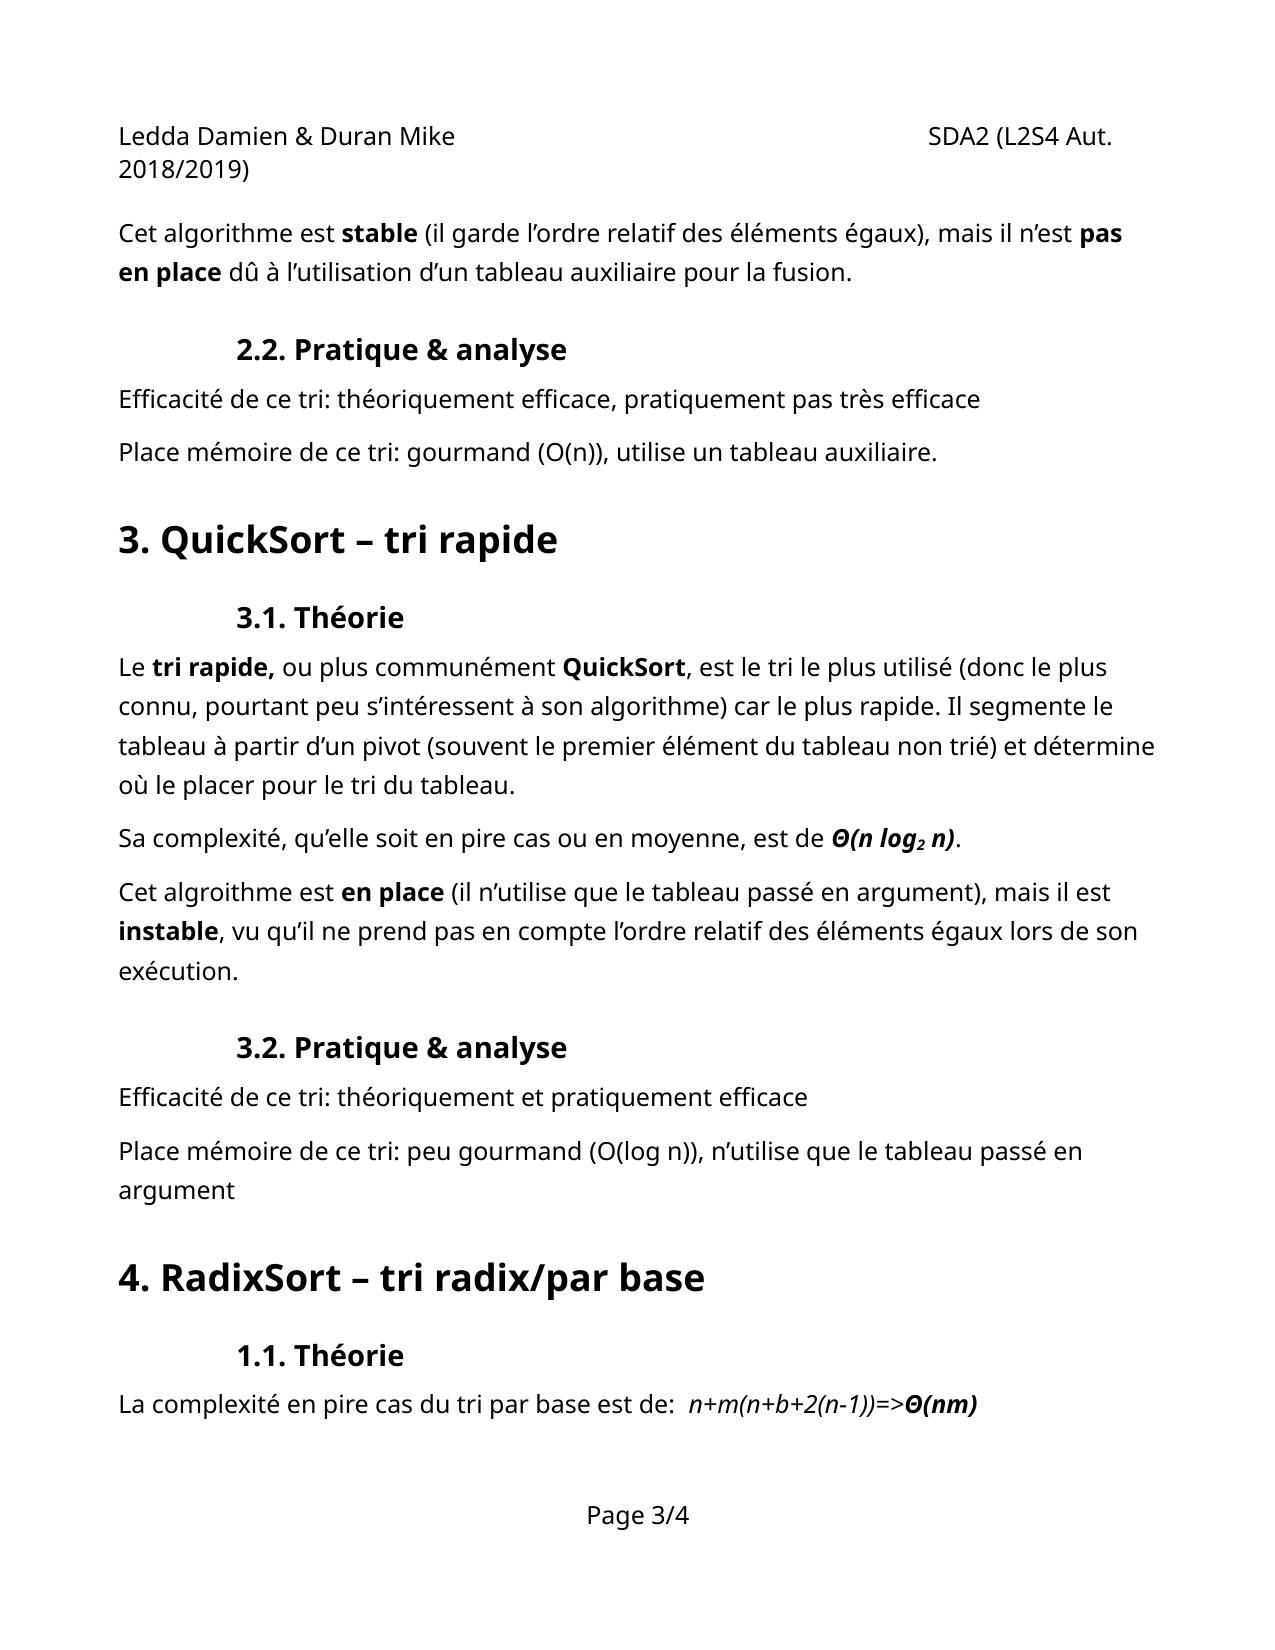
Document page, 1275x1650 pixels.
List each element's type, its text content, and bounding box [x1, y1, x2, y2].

text Cet algroithme est en place (il n’utilise que le tableau passé en argument), mais il est instable, vu qu’il ne prend pas en compte l’ordre relatif des éléments égaux lors de son exécution. [118, 875, 1157, 987]
subtitle 3.2. Pratique & analyse [118, 1027, 1157, 1067]
text Efficacité de ce tri: théoriquement efficace, pratiquement pas très efficace [118, 381, 1157, 415]
subtitle 1.1. Théorie [118, 1335, 1157, 1375]
text Le tri rapide, ou plus communément QuickSort, est le tri le plus utilisé (donc le plus connu, pourtant peu s’intéressent à son algorithme) car le plus rapide. Il segmente le tableau à partir d’un pivot (souvent le premier élément du tableau non trié) et détermine où le placer pour le tri du tableau. [118, 650, 1157, 801]
subtitle 2.2. Pratique & analyse [118, 329, 1157, 369]
subtitle 3.1. Théorie [118, 598, 1157, 637]
text Sa complexité, qu’elle soit en pire cas ou en moyenne, est de Θ(n log2 n). [118, 821, 1157, 855]
text La complexité en pire cas du tri par base est de: n+m(n+b+2(n-1))=>Θ(nm) [118, 1387, 1157, 1421]
text Place mémoire de ce tri: gourmand (O(n)), utilise un tableau auxiliaire. [118, 435, 1157, 469]
text Place mémoire de ce tri: peu gourmand (O(log n)), n’utilise que le tableau passé en argument [118, 1133, 1157, 1207]
subtitle 3. QuickSort – tri rapide [118, 514, 1157, 565]
text Efficacité de ce tri: théoriquement et pratiquement efficace [118, 1079, 1157, 1114]
text Cet algorithme est stable (il garde l’ordre relatif des éléments égaux), mais il n’est pas en place dû à l’utilisation d’un tableau auxiliaire pour la fusion. [118, 216, 1157, 289]
subtitle 4. RadixSort – tri radix/par base [118, 1251, 1157, 1302]
